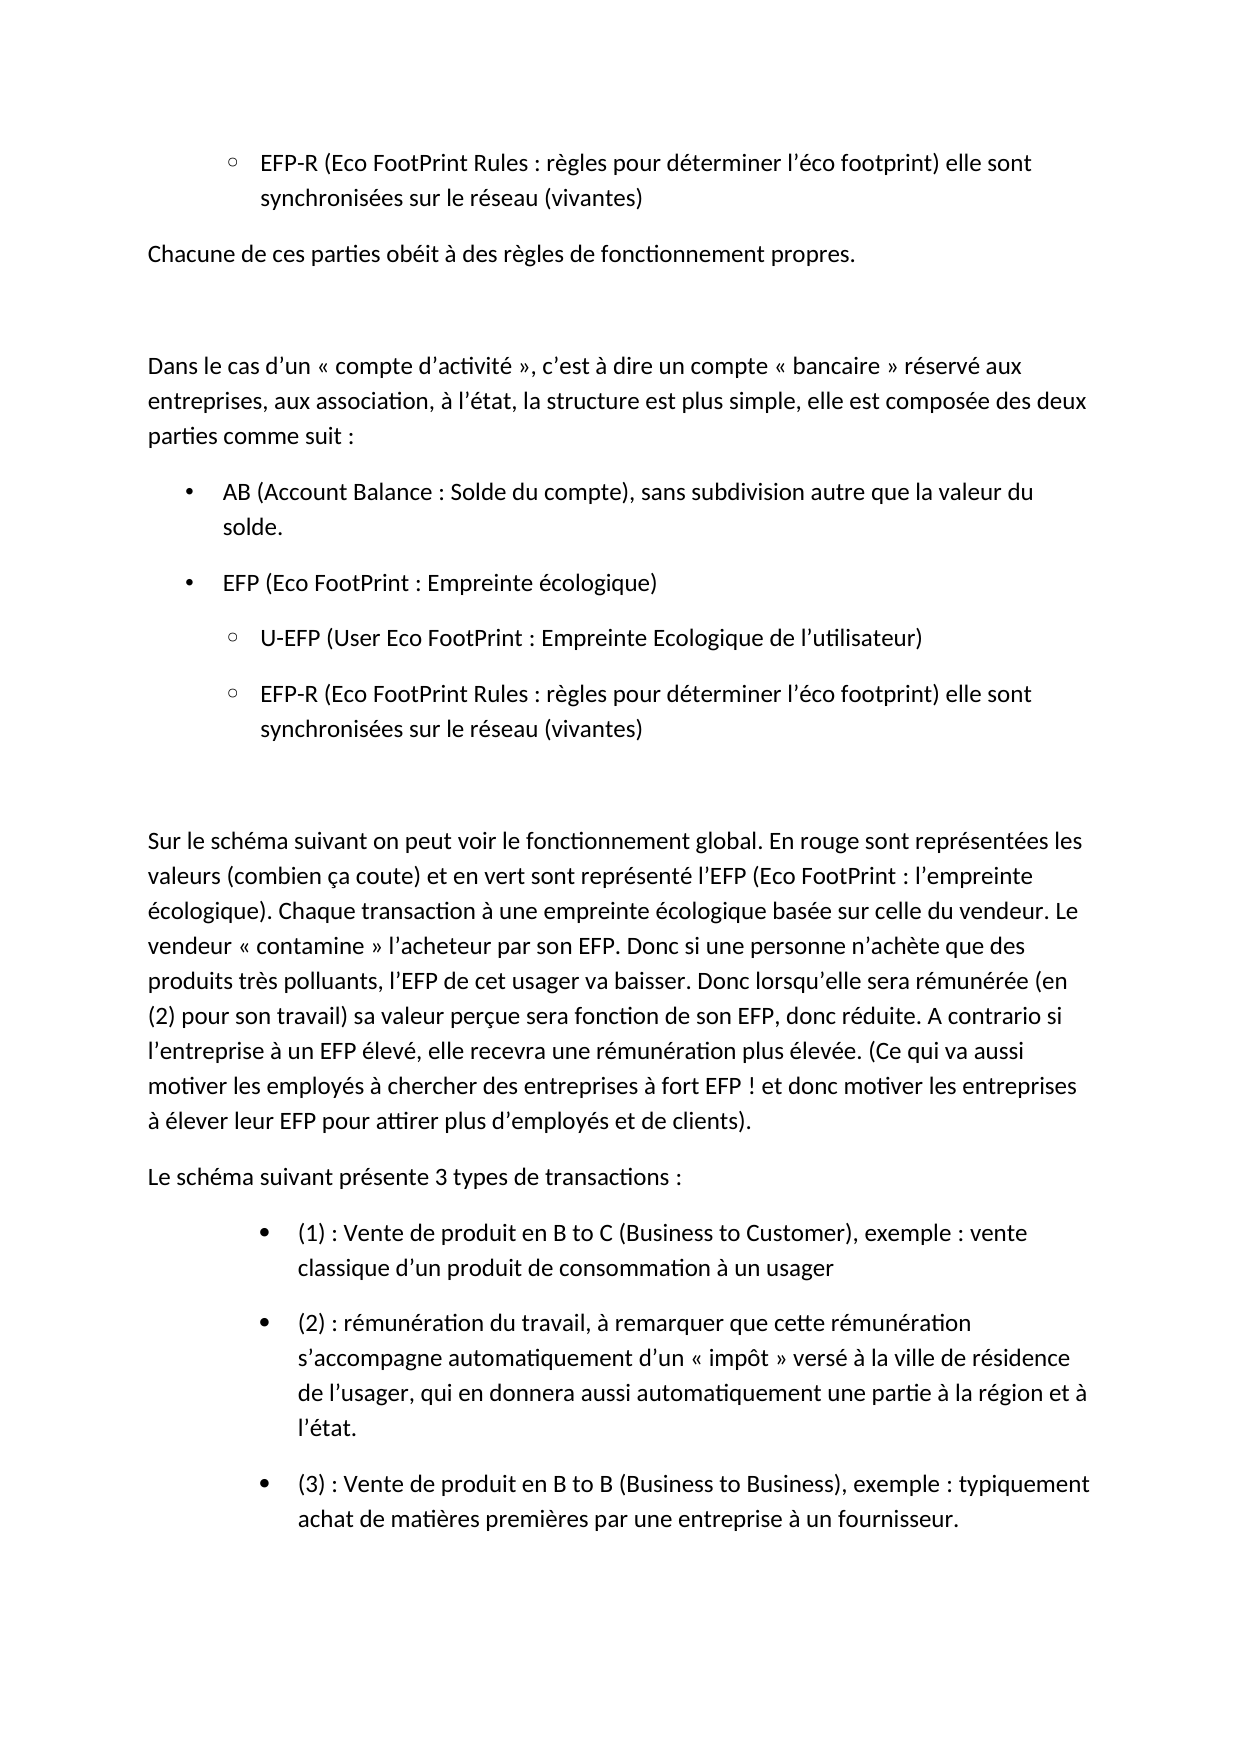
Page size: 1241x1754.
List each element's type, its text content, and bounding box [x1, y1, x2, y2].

list (1) : Vente de produit en B to C (Business to Customer), exemple : vente classique d’un produit de consommation à un usager [260, 1217, 1093, 1282]
list EFP (Eco FootPrint : Empreinte écologique) [185, 567, 1093, 597]
list (3) : Vente de produit en B to B (Business to Business), exemple : typiquement achat de matières premières par une entreprise à un fournisseur. [260, 1468, 1093, 1534]
list AB (Account Balance : Solde du compte), sans subdivision autre que la valeur du solde. [185, 476, 1093, 541]
list EFP-R (Eco FootPrint Rules : règles pour déterminer l’éco footprint) elle sont synchronisées sur le réseau (vivantes) [223, 148, 1093, 213]
text Chacune de ces parties obéit à des règles de fonctionnement propres. [148, 238, 1093, 269]
text Le schéma suivant présente 3 types de transactions : [148, 1161, 1093, 1191]
text Sur le schéma suivant on peut voir le fonctionnement global. En rouge sont représentées les valeurs (combien ça coute) et en vert sont représenté l’EFP (Eco FootPrint : l’empreinte écologique). Chaque transaction à une empreinte écologique basée sur celle du vendeur. Le vendeur « contamine » l’acheteur par son EFP. Donc si une personne n’achète que des produits très polluants, l’EFP de cet usager va baisser. Donc lorsqu’elle sera rémunérée (en (2) pour son travail) sa valeur perçue sera fonction de son EFP, donc réduite. A contrario si l’entreprise à un EFP élevé, elle recevra une rémunération plus élevée. (Ce qui va aussi motiver les employés à chercher des entreprises à fort EFP ! et donc motiver les entreprises à élever leur EFP pour attirer plus d’employés et de clients). [148, 825, 1093, 1136]
list (2) : rémunération du travail, à remarquer que cette rémunération s’accompagne automatiquement d’un « impôt » versé à la ville de résidence de l’usager, qui en donnera aussi automatiquement une partie à la région et à l’état. [260, 1308, 1093, 1443]
list EFP-R (Eco FootPrint Rules : règles pour déterminer l’éco footprint) elle sont synchronisées sur le réseau (vivantes) [223, 678, 1093, 744]
list U-EFP (User Eco FootPrint : Empreinte Ecologique de l’utilisateur) [223, 623, 1093, 653]
text Dans le cas d’un « compte d’activité », c’est à dire un compte « bancaire » réservé aux entreprises, aux association, à l’état, la structure est plus simple, elle est composée des deux parties comme suit : [148, 350, 1093, 451]
